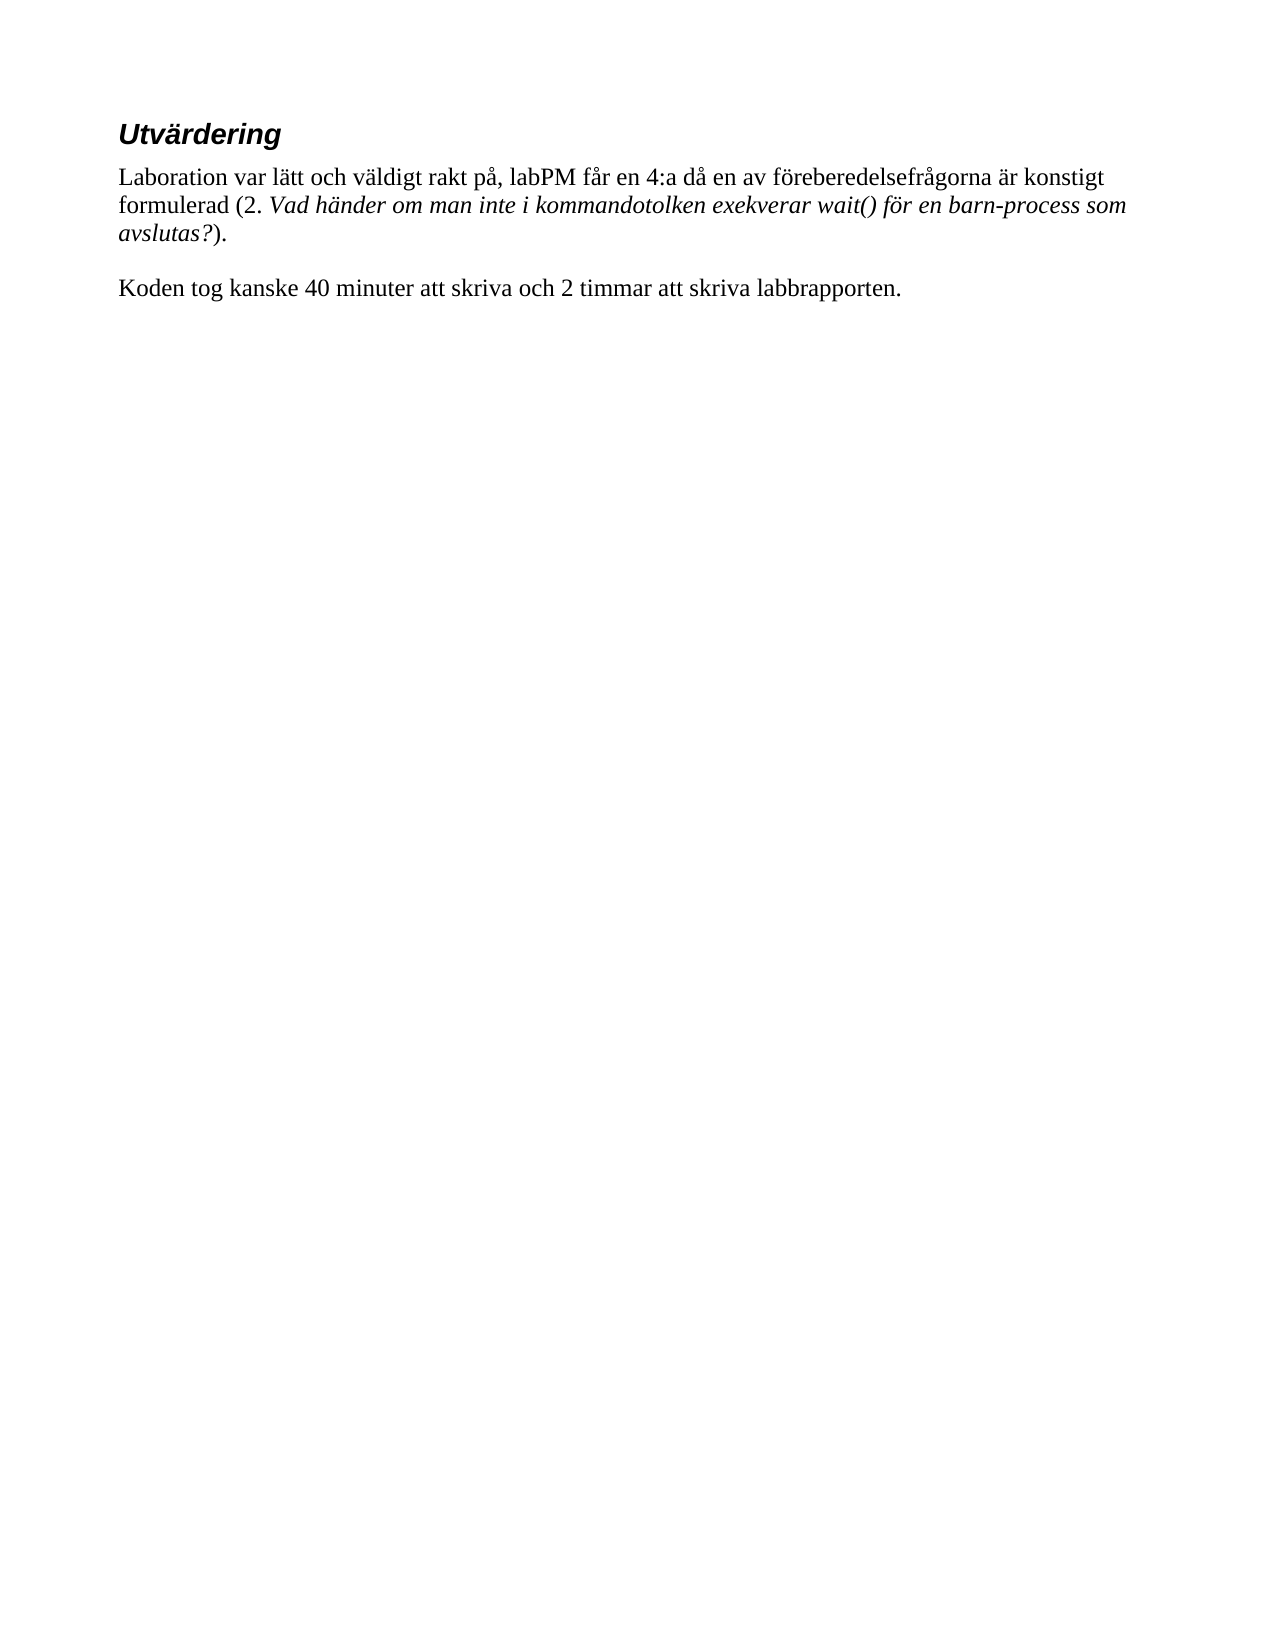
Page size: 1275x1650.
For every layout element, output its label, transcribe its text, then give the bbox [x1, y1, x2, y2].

text Koden tog kanske 40 minuter att skriva och 2 timmar att skriva labbrapporten. [118, 274, 1157, 302]
text Laboration var lätt och väldigt rakt på, labPM får en 4:a då en av föreberedelsefrågorna är konstigt formulerad (2. Vad händer om man inte i kommandotolken exekverar wait() för en barn-process som avslutas?). [118, 163, 1157, 246]
subtitle Utvärdering [118, 118, 1157, 151]
